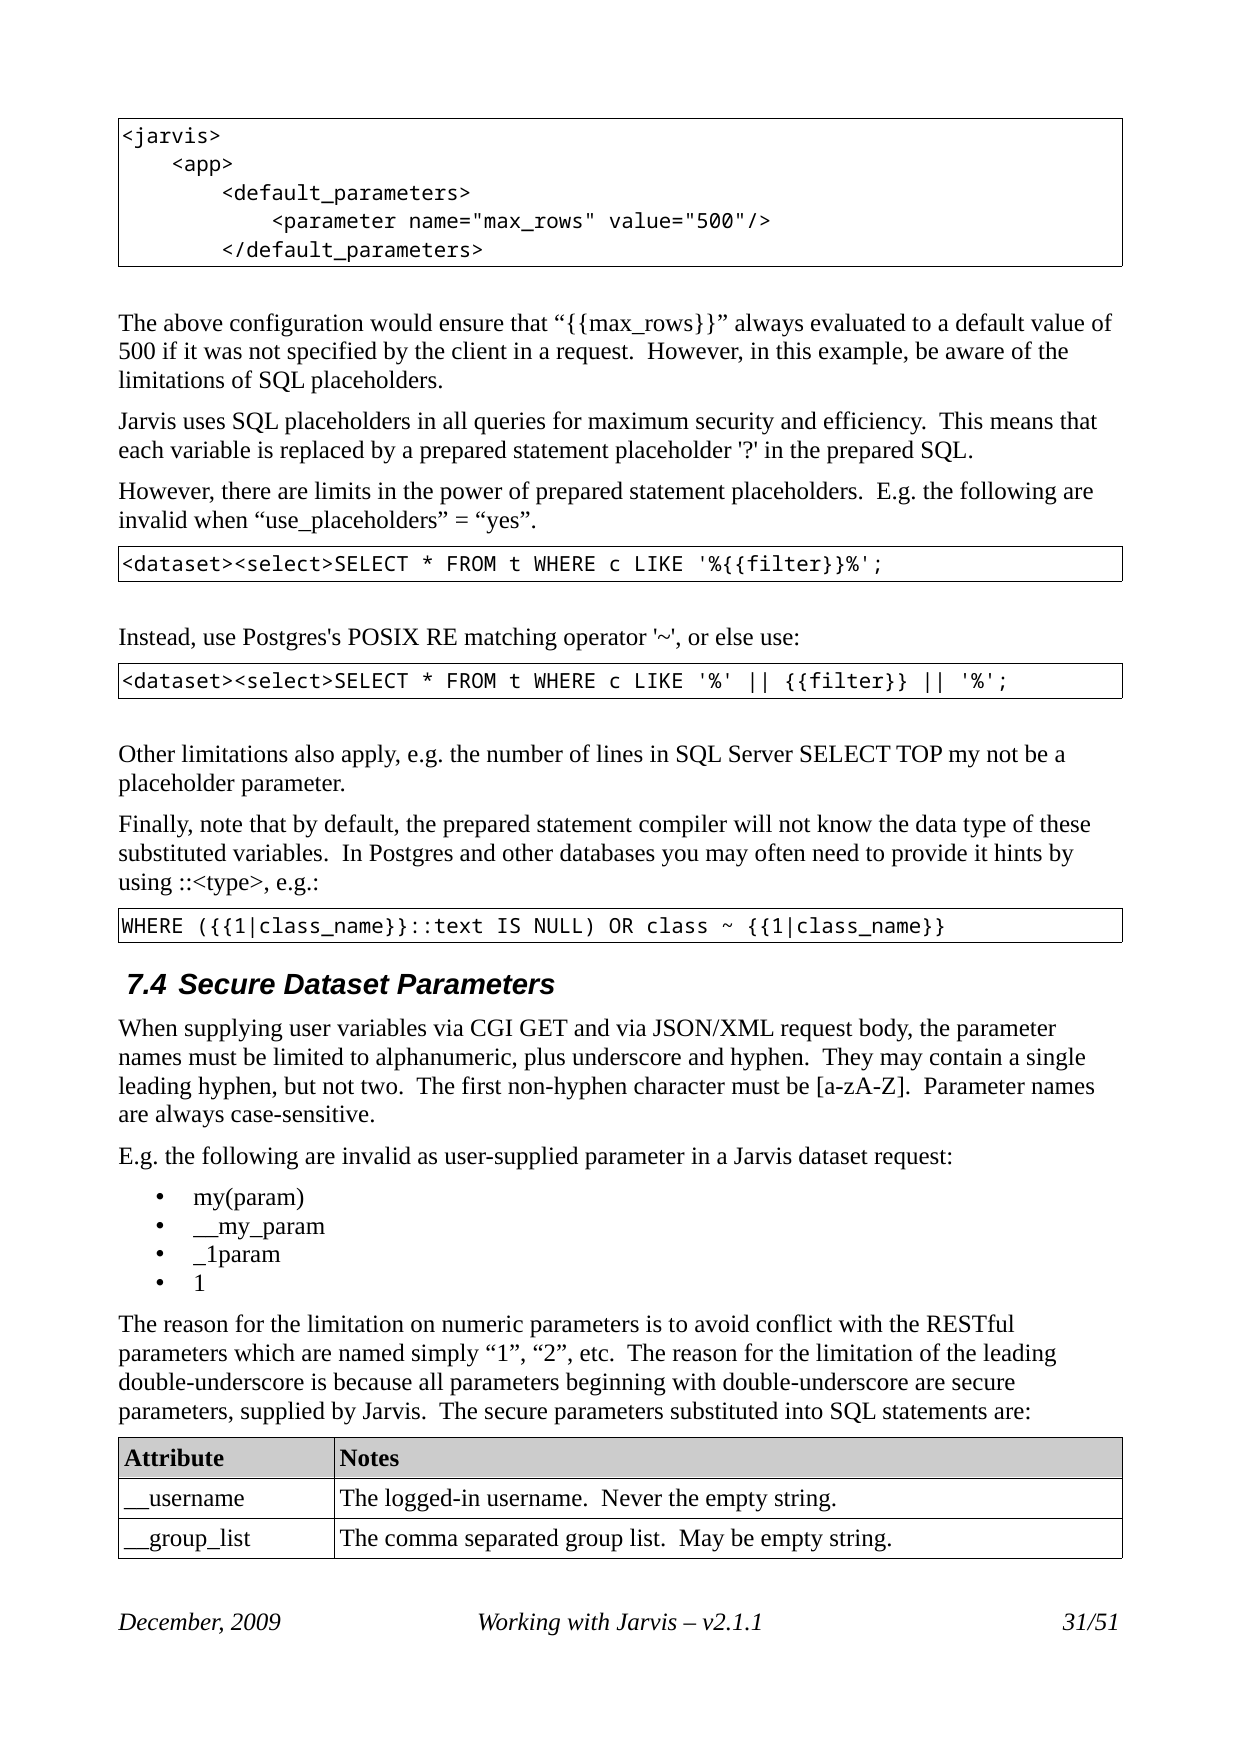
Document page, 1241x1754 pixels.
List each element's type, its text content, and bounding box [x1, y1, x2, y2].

text <default_parameters> [119, 175, 1122, 203]
text When supplying user variables via CGI GET and via JSON/XML request body, the parameter names must be limited to alphanumeric, plus underscore and hyphen. They may contain a single leading hyphen, but not two. The first non-hyphen character must be [a-zA-Z]. Parameter names are always case-sensitive. [118, 1013, 1122, 1128]
text E.g. the following are invalid as user-supplied parameter in a Jarvis dataset request: [118, 1141, 1122, 1169]
text Other limitations also apply, e.g. the number of lines in SQL Server SELECT TOP my not be a placeholder parameter. [118, 739, 1122, 797]
list 1 [156, 1268, 1122, 1297]
table_header Attribute [119, 1438, 334, 1477]
list my(param) [156, 1182, 1122, 1211]
text <app> [119, 147, 1122, 175]
text However, there are limits in the power of prepared statement placeholders. E.g. the following are invalid when “use_placeholders” = “yes”. [118, 476, 1122, 534]
text The reason for the limitation on numeric parameters is to avoid conflict with the RESTful parameters which are named simply “1”, “2”, etc. The reason for the limitation of the leading double-underscore is because all parameters beginning with double-underscore are secure parameters, supplied by Jarvis. The secure parameters substituted into SQL statements are: [118, 1309, 1122, 1424]
text Finally, note that by default, the prepared statement compiler will not know the data type of these substituted variables. In Postgres and other databases you may often need to provide it hints by using ::<type>, e.g.: [118, 809, 1122, 895]
list __my_param [156, 1211, 1122, 1239]
text <parameter name="max_rows" value="500"/> [119, 203, 1122, 232]
subtitle Secure Dataset Parameters [118, 967, 1122, 1001]
text WHERE ({{1|class_name}}::text IS NULL) OR class ~ {{1|class_name}} [119, 909, 1122, 942]
text <dataset><select>SELECT * FROM t WHERE c LIKE '%' || {{filter}} || '%'; [119, 664, 1122, 698]
table_cell The logged-in username. Never the empty string. [335, 1479, 1122, 1518]
text <jarvis> [119, 119, 1122, 147]
list _1param [156, 1239, 1122, 1268]
table_header Notes [335, 1438, 1122, 1477]
table_cell __group_list [119, 1519, 334, 1558]
table_cell __username [119, 1479, 334, 1518]
table_cell The comma separated group list. May be empty string. [335, 1519, 1122, 1558]
text The above configuration would ensure that “{{max_rows}}” always evaluated to a default value of 500 if it was not specified by the client in a request. However, in this example, be aware of the limitations of SQL placeholders. [118, 308, 1122, 394]
text <dataset><select>SELECT * FROM t WHERE c LIKE '%{{filter}}%'; [119, 547, 1122, 581]
text Jarvis uses SQL placeholders in all queries for maximum security and efficiency. This means that each variable is replaced by a prepared statement placeholder '?' in the prepared SQL. [118, 406, 1122, 464]
text Instead, use Postgres's POSIX RE matching operator '~', or else use: [118, 622, 1122, 651]
text </default_parameters> [119, 232, 1122, 266]
